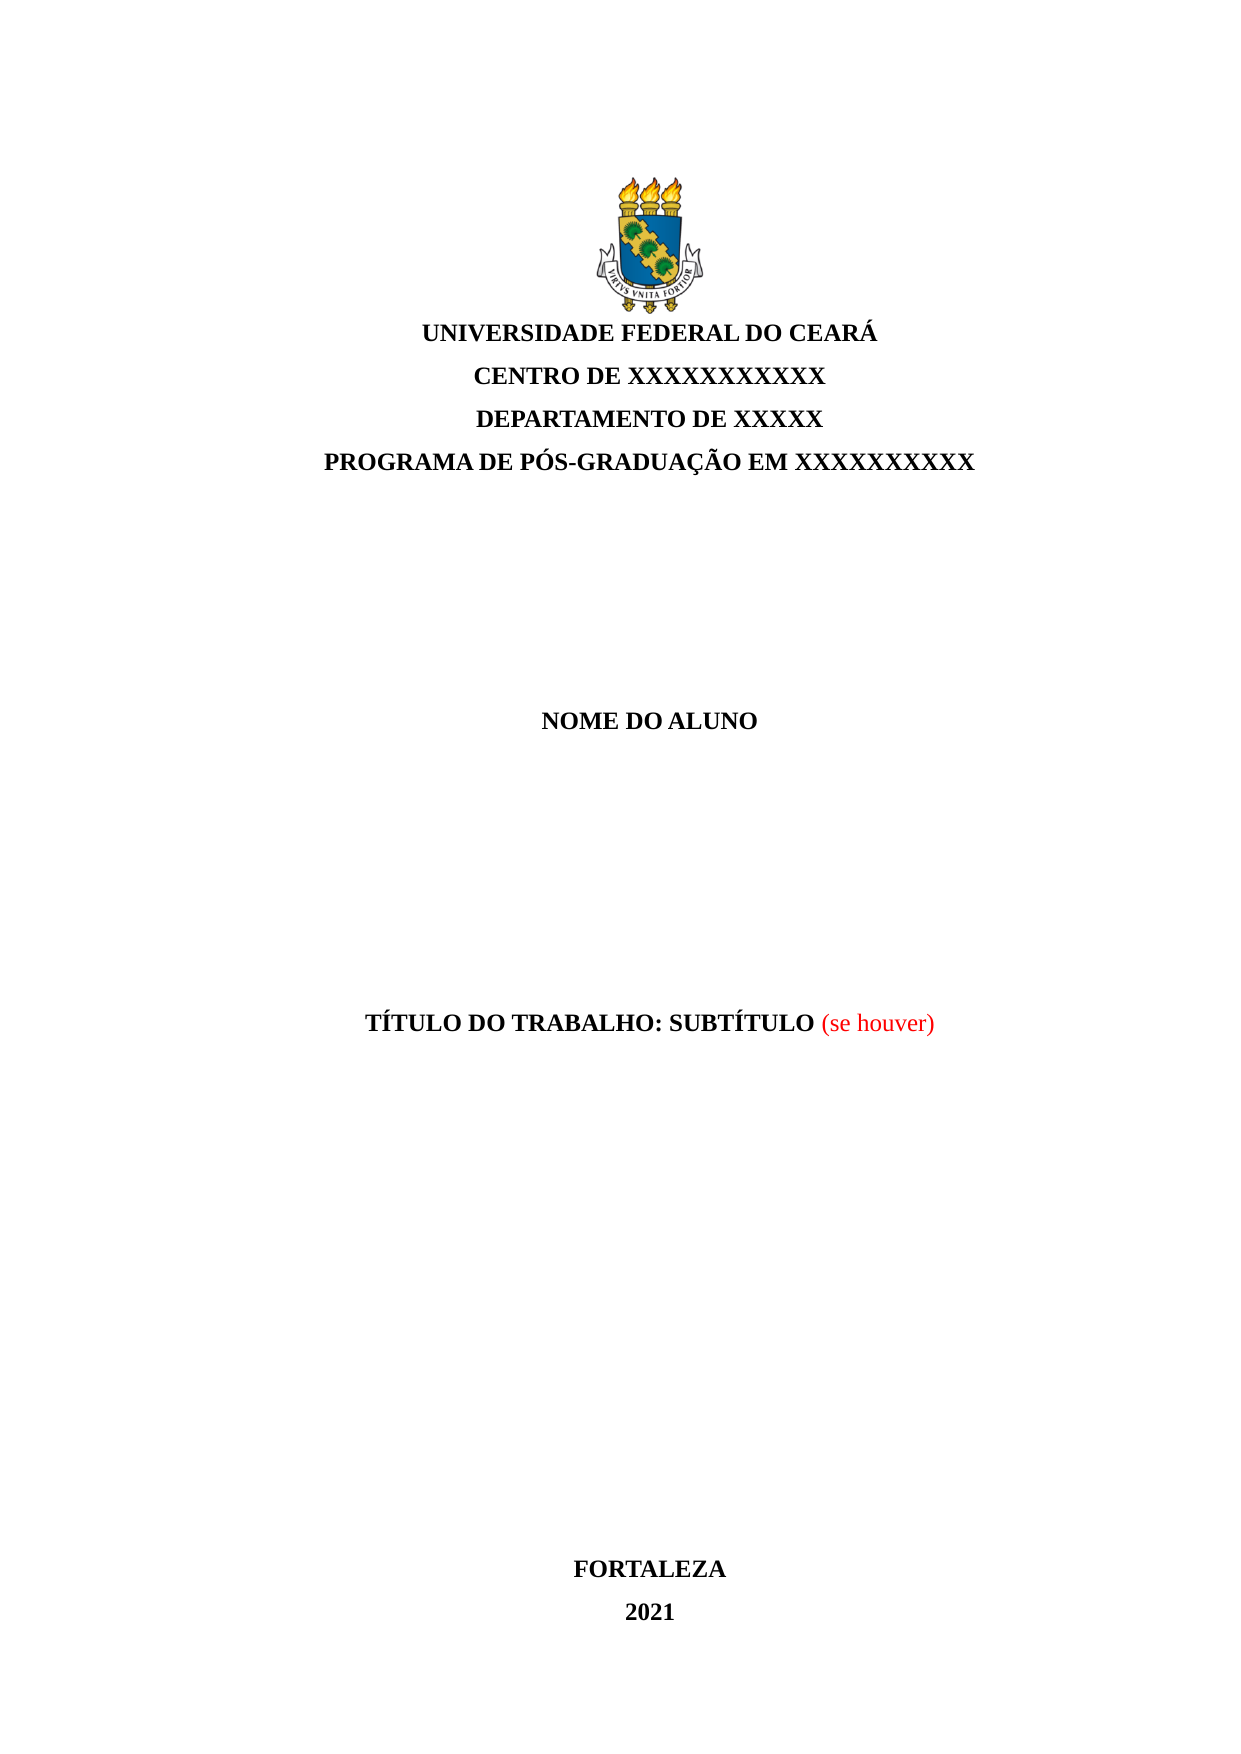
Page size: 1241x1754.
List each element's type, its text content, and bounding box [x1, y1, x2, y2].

picture [592, 177, 707, 314]
text UNIVERSIDADE FEDERAL DO CEARÁ [177, 318, 1122, 347]
text DEPARTAMENTO DE XXXXX [177, 404, 1122, 433]
text NOME DO ALUNO [177, 706, 1122, 735]
text 2021 [177, 1597, 1122, 1626]
text CENTRO DE XXXXXXXXXXX [177, 361, 1122, 390]
text FORTALEZA [177, 1554, 1122, 1583]
text TÍTULO DO TRABALHO: SUBTÍTULO (se houver) [177, 1008, 1122, 1037]
text PROGRAMA DE PÓS-GRADUAÇÃO EM XXXXXXXXXX [177, 447, 1122, 476]
